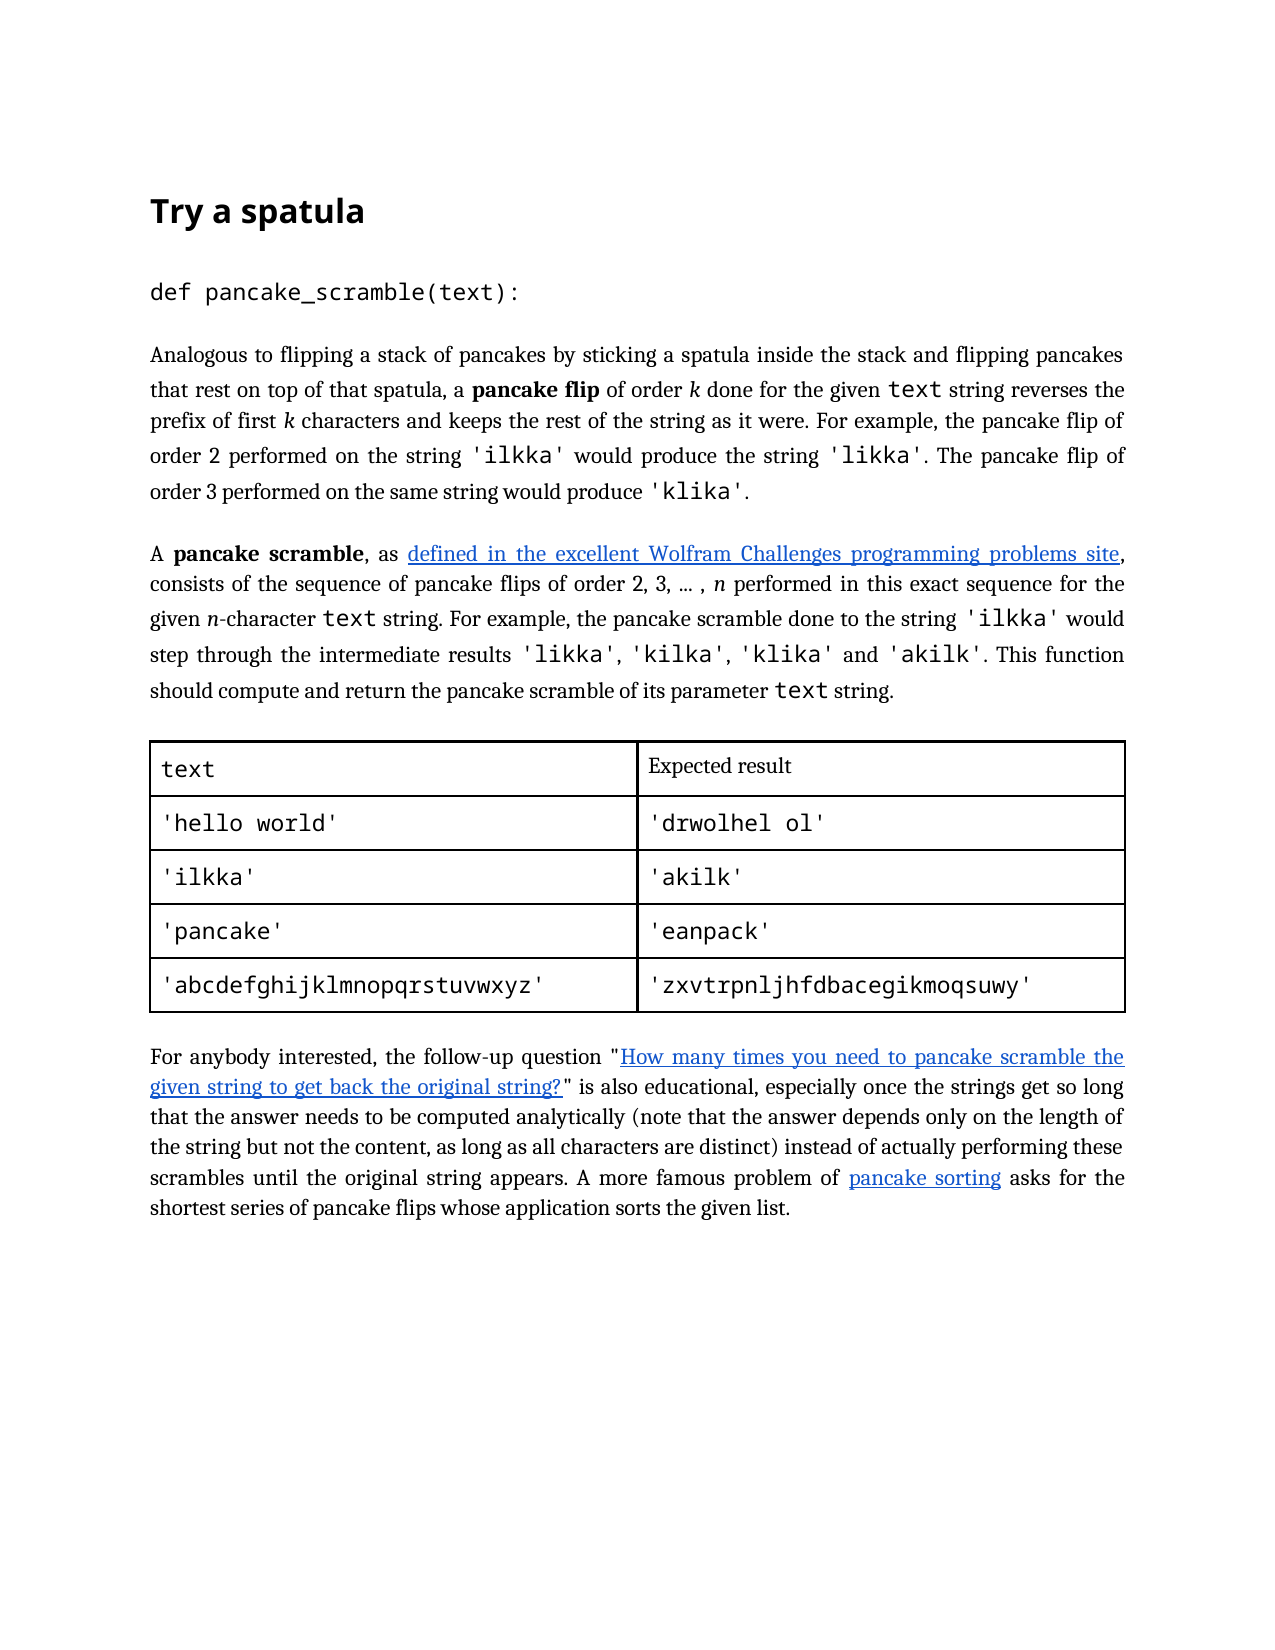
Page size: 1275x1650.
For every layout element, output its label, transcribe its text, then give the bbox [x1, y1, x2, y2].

table_cell 'pancake' [151, 905, 636, 957]
table_cell 'abcdefghijklmnopqrstuvwxyz' [151, 959, 636, 1011]
table_header Expected result [639, 743, 1124, 794]
table_cell 'hello world' [151, 797, 636, 849]
table_header text [151, 743, 636, 794]
table_cell 'eanpack' [639, 905, 1124, 957]
text def pancake_scramble(text): [150, 276, 1125, 307]
table_cell 'akilk' [639, 851, 1124, 903]
text A pancake scramble, as defined in the excellent Wolfram Challenges programming problems site, consists of the sequence of pancake flips of order 2, 3, ... , n performed in this exact sequence for the given n-character text string. For example, the pancake scramble done to the string 'ilkka' would step through the intermediate results 'likka', 'kilka', 'klika' and 'akilk'. This function should compute and return the pancake scramble of its parameter text string. [150, 541, 1125, 705]
table_cell 'zxvtrpnljhfdbacegikmoqsuwy' [639, 959, 1124, 1011]
table_cell 'drwolhel ol' [639, 797, 1124, 849]
text For anybody interested, the follow-up question "How many times you need to pancake scramble the given string to get back the original string?" is also educational, especially once the strings get so long that the answer needs to be computed analytically (note that the answer depends only on the length of the string but not the content, as long as all characters are distinct) instead of actually performing these scrambles until the original string appears. A more famous problem of pancake sorting asks for the shortest series of pancake flips whose application sorts the given list. [150, 1043, 1125, 1221]
text Analogous to flipping a stack of pancakes by sticking a spatula inside the stack and flipping pancakes that rest on top of that spatula, a pancake flip of order k done for the given text string reverses the prefix of first k characters and keeps the rest of the string as it were. For example, the pancake flip of order 2 performed on the string 'ilkka' would produce the string 'likka'. The pancake flip of order 3 performed on the same string would produce 'klika'. [150, 342, 1125, 506]
table_cell 'ilkka' [151, 851, 636, 903]
subtitle Try a spatula [150, 187, 1125, 233]
